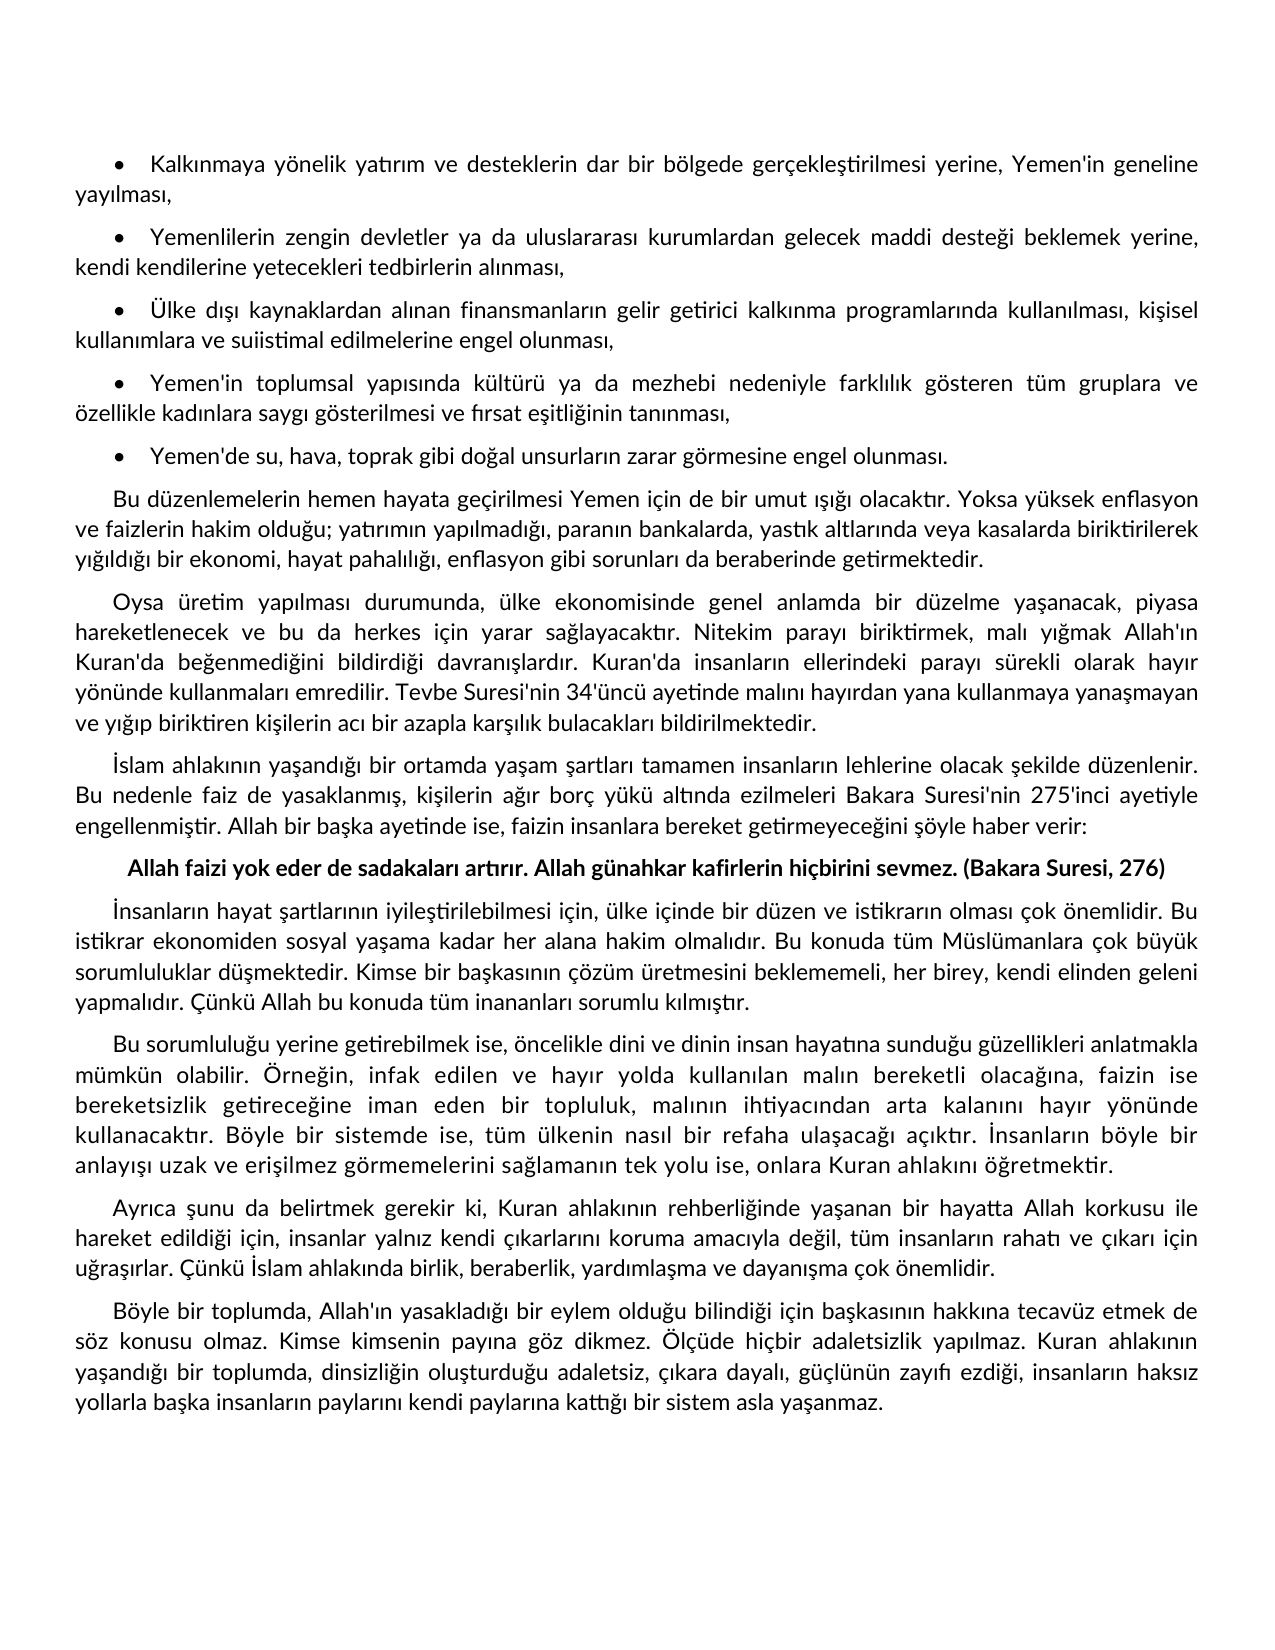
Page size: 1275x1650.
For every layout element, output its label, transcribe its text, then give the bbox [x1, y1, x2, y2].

text Bu sorumluluğu yerine getirebilmek ise, öncelikle dini ve dinin insan hayatına sunduğu güzellikleri anlatmakla mümkün olabilir. Örneğin, infak edilen ve hayır yolda kullanılan malın bereketli olacağına, faizin ise bereketsizlik getireceğine iman eden bir topluluk, malının ihtiyacından arta kalanını hayır yönünde kullanacaktır. Böyle bir sistemde ise, tüm ülkenin nasıl bir refaha ulaşacağı açıktır. İnsanların böyle bir anlayışı uzak ve erişilmez görmemelerini sağlamanın tek yolu ise, onlara Kuran ahlakını öğretmektir. [75, 1030, 1200, 1178]
text Böyle bir toplumda, Allah'ın yasakladığı bir eylem olduğu bilindiği için başkasının hakkına tecavüz etmek de söz konusu olmaz. Kimse kimsenin payına göz dikmez. Ölçüde hiçbir adaletsizlik yapılmaz. Kuran ahlakının yaşandığı bir toplumda, dinsizliğin oluşturduğu adaletsiz, çıkara dayalı, güçlünün zayıfı ezdiği, insanların haksız yollarla başka insanların paylarını kendi paylarına kattığı bir sistem asla yaşanmaz. [75, 1297, 1200, 1415]
text İslam ahlakının yaşandığı bir ortamda yaşam şartları tamamen insanların lehlerine olacak şekilde düzenlenir. Bu nedenle faiz de yasaklanmış, kişilerin ağır borç yükü altında ezilmeleri Bakara Suresi'nin 275'inci ayetiyle engellenmiştir. Allah bir başka ayetinde ise, faizin insanlara bereket getirmeyeceğini şöyle haber verir: [75, 751, 1200, 839]
text İnsanların hayat şartlarının iyileştirilebilmesi için, ülke içinde bir düzen ve istikrarın olması çok önemlidir. Bu istikrar ekonomiden sosyal yaşama kadar her alana hakim olmalıdır. Bu konuda tüm Müslümanlara çok büyük sorumluluklar düşmektedir. Kimse bir başkasının çözüm üretmesini beklememeli, her birey, kendi elinden geleni yapmalıdır. Çünkü Allah bu konuda tüm inananları sorumlu kılmıştır. [75, 897, 1200, 1015]
text • Yemenlilerin zengin devletler ya da uluslararası kurumlardan gelecek maddi desteği beklemek yerine, kendi kendilerine yetecekleri tedbirlerin alınması, [75, 223, 1200, 281]
text • Ülke dışı kaynaklardan alınan finansmanların gelir getirici kalkınma programlarında kullanılması, kişisel kullanımlara ve suiistimal edilmelerine engel olunması, [75, 296, 1200, 353]
text Ayrıca şunu da belirtmek gerekir ki, Kuran ahlakının rehberliğinde yaşanan bir hayatta Allah korkusu ile hareket edildiği için, insanlar yalnız kendi çıkarlarını koruma amacıyla değil, tüm insanların rahatı ve çıkarı için uğraşırlar. Çünkü İslam ahlakında birlik, beraberlik, yardımlaşma ve dayanışma çok önemlidir. [75, 1194, 1200, 1282]
text • Yemen'in toplumsal yapısında kültürü ya da mezhebi nedeniyle farklılık gösteren tüm gruplara ve özellikle kadınlara saygı gösterilmesi ve fırsat eşitliğinin tanınması, [75, 369, 1200, 426]
text Bu düzenlemelerin hemen hayata geçirilmesi Yemen için de bir umut ışığı olacaktır. Yoksa yüksek enflasyon ve faizlerin hakim olduğu; yatırımın yapılmadığı, paranın bankalarda, yastık altlarında veya kasalarda biriktirilerek yığıldığı bir ekonomi, hayat pahalılığı, enflasyon gibi sorunları da beraberinde getirmektedir. [75, 484, 1200, 572]
text Allah faizi yok eder de sadakaları artırır. Allah günahkar kafirlerin hiçbirini sevmez. (Bakara Suresi, 276) [127, 854, 1177, 882]
text • Yemen'de su, hava, toprak gibi doğal unsurların zarar görmesine engel olunması. [75, 442, 1200, 469]
text Oysa üretim yapılması durumunda, ülke ekonomisinde genel anlamda bir düzelme yaşanacak, piyasa hareketlenecek ve bu da herkes için yarar sağlayacaktır. Nitekim parayı biriktirmek, malı yığmak Allah'ın Kuran'da beğenmediğini bildirdiği davranışlardır. Kuran'da insanların ellerindeki parayı sürekli olarak hayır yönünde kullanmaları emredilir. Tevbe Suresi'nin 34'üncü ayetinde malını hayırdan yana kullanmaya yanaşmayan ve yığıp biriktiren kişilerin acı bir azapla karşılık bulacakları bildirilmektedir. [75, 587, 1200, 736]
text • Kalkınmaya yönelik yatırım ve desteklerin dar bir bölgede gerçekleştirilmesi yerine, Yemen'in geneline yayılması, [75, 150, 1200, 208]
